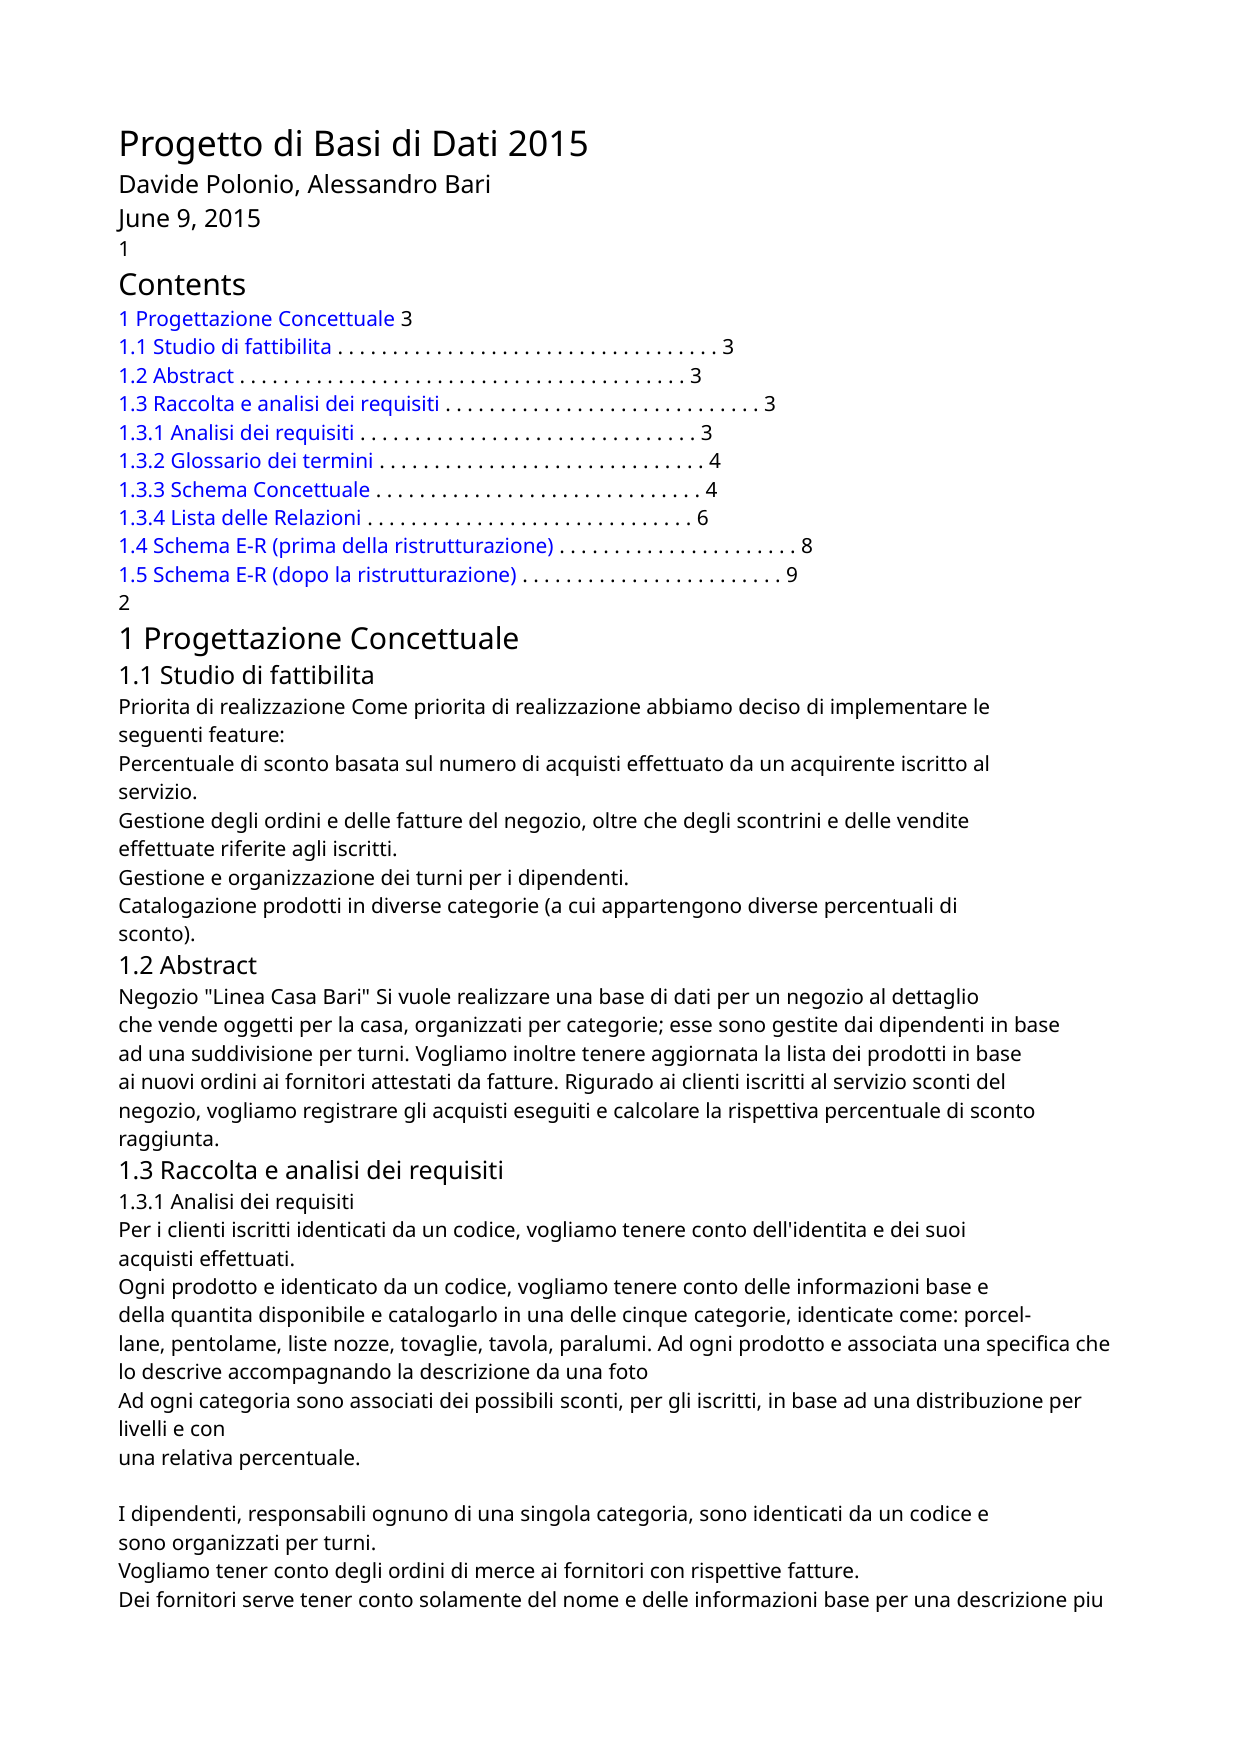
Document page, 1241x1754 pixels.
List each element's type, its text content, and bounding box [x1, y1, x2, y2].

text 1 Progettazione Concettuale 3 [118, 304, 1122, 332]
text negozio, vogliamo registrare gli acquisti eseguiti e calcolare la rispettiva percentuale di sconto [118, 1096, 1122, 1124]
text raggiunta. [118, 1124, 1122, 1153]
text lane, pentolame, liste nozze, tovaglie, tavola, paralumi. Ad ogni prodotto e associata una specifica che lo descrive accompagnando la descrizione da una foto [118, 1329, 1122, 1386]
text della quantita disponibile e catalogarlo in una delle cinque categorie, identicate come: porcel- [118, 1301, 1122, 1329]
text Progetto di Basi di Dati 2015 [118, 118, 1122, 166]
text I dipendenti, responsabili ognuno di una singola categoria, sono identicati da un codice e [118, 1499, 1122, 1528]
text Ogni prodotto e identicato da un codice, vogliamo tenere conto delle informazioni base e [118, 1272, 1122, 1301]
text 1.3 Raccolta e analisi dei requisiti [118, 1153, 1122, 1187]
text sconto). [118, 919, 1122, 948]
text 1.4 Schema E-R (prima della ristrutturazione) . . . . . . . . . . . . . . . . . . . . . . 8 [118, 532, 1122, 560]
text 1.2 Abstract [118, 948, 1122, 982]
text 1.1 Studio di fattibilita . . . . . . . . . . . . . . . . . . . . . . . . . . . . . . . . . . . 3 [118, 332, 1122, 361]
text 1 Progettazione Concettuale [118, 617, 1122, 658]
text 2 [118, 588, 1122, 617]
text 1 [118, 234, 1122, 263]
text Catalogazione prodotti in diverse categorie (a cui appartengono diverse percentuali di [118, 891, 1122, 919]
text Ad ogni categoria sono associati dei possibili sconti, per gli iscritti, in base ad una distribuzione per livelli e con [118, 1386, 1122, 1443]
text 1.3.3 Schema Concettuale . . . . . . . . . . . . . . . . . . . . . . . . . . . . . . 4 [118, 475, 1122, 503]
text Contents [118, 263, 1122, 304]
text acquisti effettuati. [118, 1244, 1122, 1272]
text 1.3.2 Glossario dei termini . . . . . . . . . . . . . . . . . . . . . . . . . . . . . . 4 [118, 446, 1122, 475]
text sono organizzati per turni. [118, 1528, 1122, 1556]
text Davide Polonio, Alessandro Bari [118, 166, 1122, 200]
text seguenti feature: [118, 721, 1122, 749]
text servizio. [118, 777, 1122, 806]
text 1.3 Raccolta e analisi dei requisiti . . . . . . . . . . . . . . . . . . . . . . . . . . . . . 3 [118, 389, 1122, 418]
text June 9, 2015 [118, 200, 1122, 234]
text Gestione degli ordini e delle fatture del negozio, oltre che degli scontrini e delle vendite [118, 806, 1122, 834]
text Dei fornitori serve tener conto solamente del nome e delle informazioni base per una descrizione piu [118, 1585, 1122, 1613]
text 1.3.4 Lista delle Relazioni . . . . . . . . . . . . . . . . . . . . . . . . . . . . . . 6 [118, 503, 1122, 532]
text effettuate riferite agli iscritti. [118, 834, 1122, 863]
text 1.5 Schema E-R (dopo la ristrutturazione) . . . . . . . . . . . . . . . . . . . . . . . . 9 [118, 560, 1122, 588]
text Per i clienti iscritti identicati da un codice, vogliamo tenere conto dell'identita e dei suoi [118, 1215, 1122, 1244]
text Negozio "Linea Casa Bari" Si vuole realizzare una base di dati per un negozio al dettaglio [118, 982, 1122, 1011]
text 1.2 Abstract . . . . . . . . . . . . . . . . . . . . . . . . . . . . . . . . . . . . . . . . . 3 [118, 361, 1122, 389]
text Priorita di realizzazione Come priorita di realizzazione abbiamo deciso di implementare le [118, 692, 1122, 721]
text che vende oggetti per la casa, organizzati per categorie; esse sono gestite dai dipendenti in base [118, 1011, 1122, 1039]
text 1.1 Studio di fattibilita [118, 658, 1122, 692]
text una relativa percentuale. [118, 1443, 1122, 1471]
text Percentuale di sconto basata sul numero di acquisti effettuato da un acquirente iscritto al [118, 749, 1122, 777]
text ai nuovi ordini ai fornitori attestati da fatture. Rigurado ai clienti iscritti al servizio sconti del [118, 1067, 1122, 1096]
text 1.3.1 Analisi dei requisiti . . . . . . . . . . . . . . . . . . . . . . . . . . . . . . . 3 [118, 418, 1122, 446]
text Gestione e organizzazione dei turni per i dipendenti. [118, 863, 1122, 891]
text Vogliamo tener conto degli ordini di merce ai fornitori con rispettive fatture. [118, 1556, 1122, 1585]
text ad una suddivisione per turni. Vogliamo inoltre tenere aggiornata la lista dei prodotti in base [118, 1039, 1122, 1067]
text 1.3.1 Analisi dei requisiti [118, 1187, 1122, 1215]
